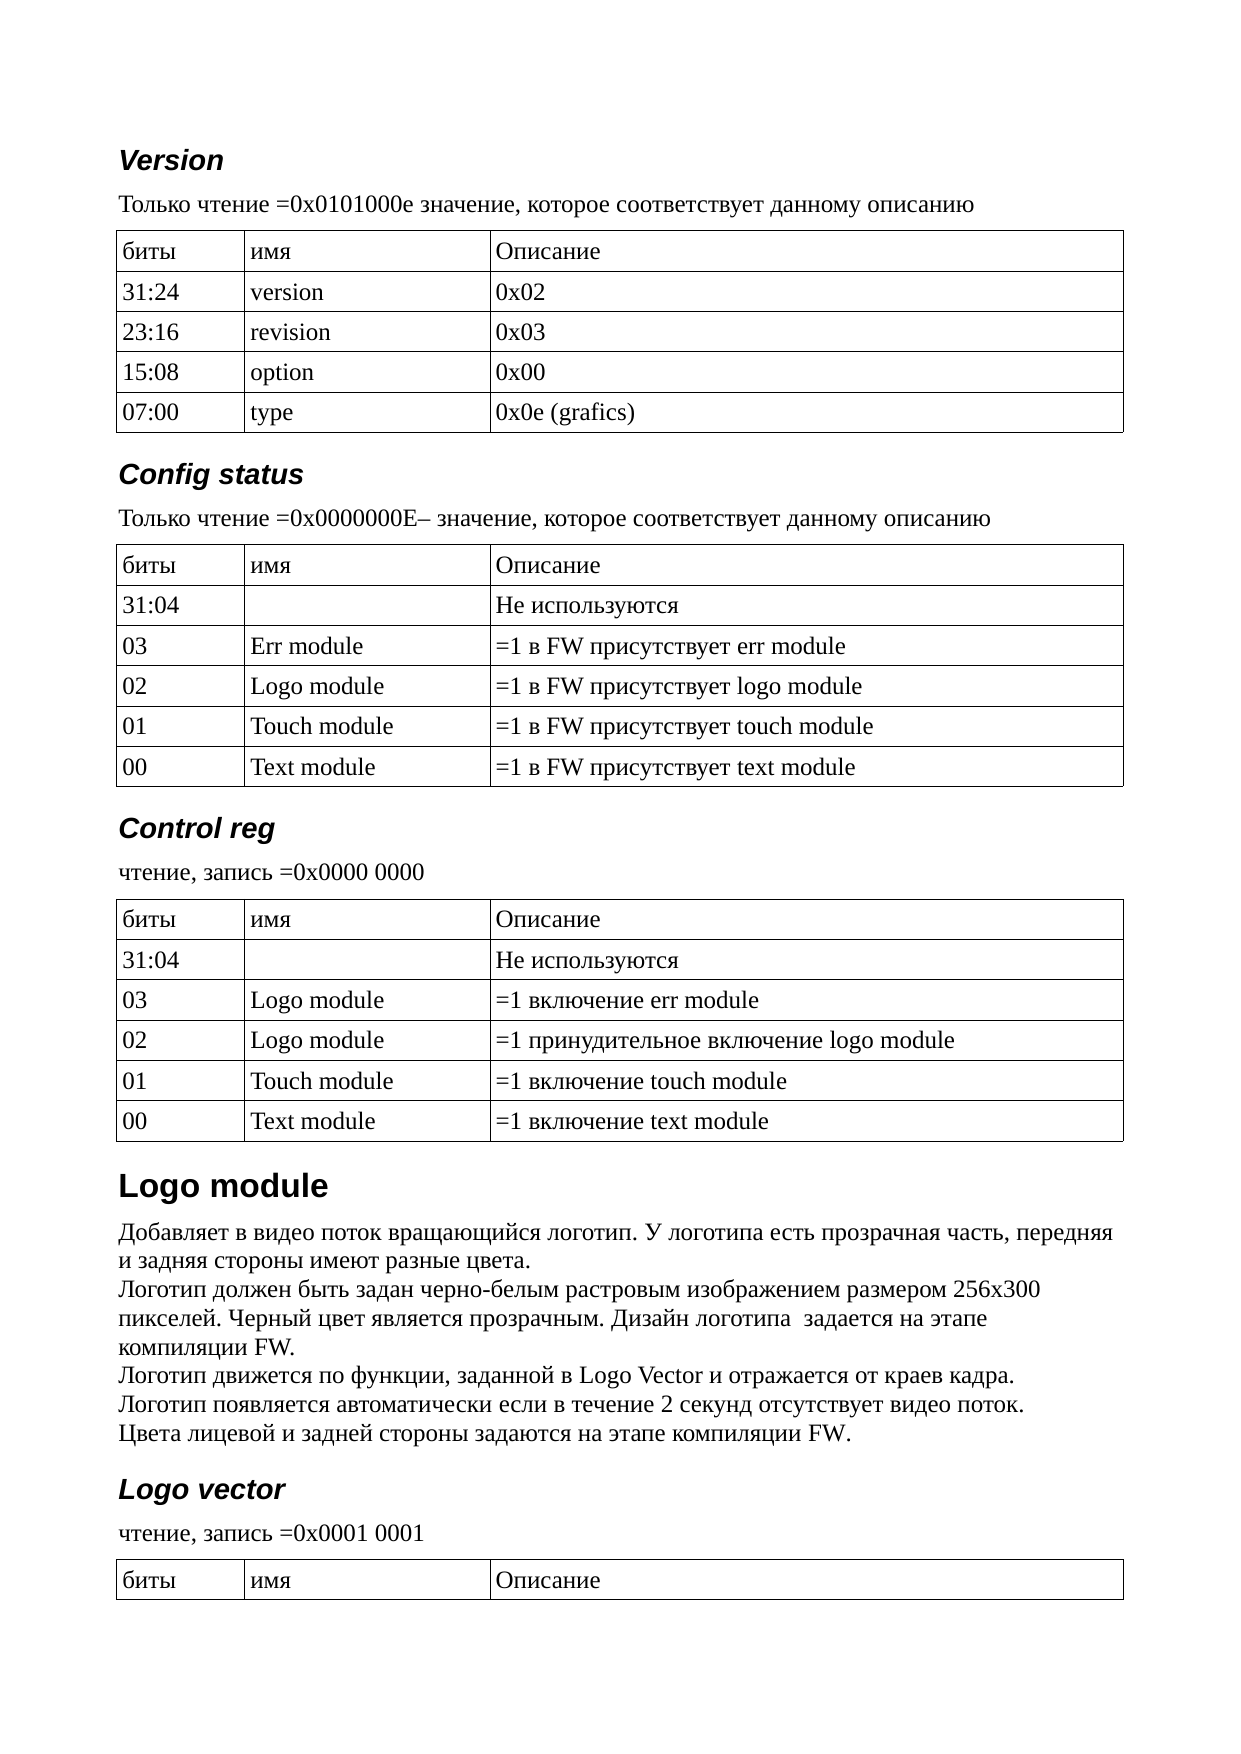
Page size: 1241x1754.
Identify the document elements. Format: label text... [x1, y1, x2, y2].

table_cell =1 в FW присутствует touch module [491, 707, 1123, 746]
table_cell Logo module [245, 1021, 490, 1060]
table_cell 0x0e (grafics) [491, 393, 1123, 432]
table_cell 03 [117, 980, 244, 1019]
table_cell Logo module [245, 666, 490, 706]
subtitle Control reg [118, 811, 1122, 845]
table_cell Не используются [491, 940, 1123, 979]
subtitle Logo vector [118, 1472, 1122, 1505]
table_header имя [245, 1560, 490, 1599]
table_header имя [245, 900, 490, 939]
table_cell 02 [117, 666, 244, 706]
text Логотип движется по функции, заданной в Logo Vector и отражается от краев кадра. [118, 1361, 1122, 1389]
table_header Описание [491, 900, 1123, 939]
table_cell 31:24 [117, 272, 244, 311]
subtitle Config status [118, 457, 1122, 491]
table_cell version [245, 272, 490, 311]
table_cell =1 в FW присутствует logo module [491, 666, 1123, 706]
table_header биты [117, 545, 244, 585]
table_cell Logo module [245, 980, 490, 1019]
table_header Описание [491, 545, 1123, 585]
table_cell 00 [117, 1101, 244, 1141]
table_cell [245, 586, 490, 625]
table_cell 00 [117, 747, 244, 786]
text Добавляет в видео поток вращающийся логотип. У логотипа есть прозрачная часть, передняя и задняя стороны имеют разные цвета. [118, 1217, 1122, 1274]
table_cell 0x03 [491, 312, 1123, 351]
table_cell option [245, 352, 490, 392]
table_header Описание [491, 231, 1123, 271]
subtitle Version [118, 143, 1122, 177]
text Цвета лицевой и задней стороны задаются на этапе компиляции FW. [118, 1418, 1122, 1447]
table_cell [245, 940, 490, 979]
table_cell 31:04 [117, 586, 244, 625]
table_cell type [245, 393, 490, 432]
table_cell 31:04 [117, 940, 244, 979]
table_cell Touch module [245, 1061, 490, 1100]
table_cell Не используются [491, 586, 1123, 625]
table_cell 23:16 [117, 312, 244, 351]
table_cell Text module [245, 747, 490, 786]
table_cell =1 включение err module [491, 980, 1123, 1019]
table_cell =1 включение touch module [491, 1061, 1123, 1100]
text чтение, запись =0x0000 0000 [118, 857, 1122, 886]
table_cell revision [245, 312, 490, 351]
text Логотип должен быть задан черно-белым растровым изображением размером 256х300 пикселей. Черный цвет является прозрачным. Дизайн логотипа задается на этапе компиляции FW. [118, 1274, 1122, 1361]
table_cell 01 [117, 1061, 244, 1100]
table_header биты [117, 231, 244, 271]
text Только чтение =0x0000000E– значение, которое соответствует данному описанию [118, 503, 1122, 532]
table_cell =1 принудительное включение logo module [491, 1021, 1123, 1060]
table_cell =1 включение text module [491, 1101, 1123, 1141]
text Только чтение =0x0101000e значение, которое соответствует данному описанию [118, 189, 1122, 218]
text чтение, запись =0x0001 0001 [118, 1518, 1122, 1547]
table_cell 0x02 [491, 272, 1123, 311]
subtitle Logo module [118, 1166, 1122, 1204]
table_cell Err module [245, 626, 490, 665]
table_cell 07:00 [117, 393, 244, 432]
table_cell 02 [117, 1021, 244, 1060]
table_header Описание [491, 1560, 1123, 1599]
table_cell =1 в FW присутствует err module [491, 626, 1123, 665]
table_header биты [117, 900, 244, 939]
table_cell Text module [245, 1101, 490, 1141]
table_header имя [245, 231, 490, 271]
table_header биты [117, 1560, 244, 1599]
table_header имя [245, 545, 490, 585]
table_cell Touch module [245, 707, 490, 746]
table_cell =1 в FW присутствует text module [491, 747, 1123, 786]
table_cell 0x00 [491, 352, 1123, 392]
table_cell 01 [117, 707, 244, 746]
text Логотип появляется автоматически если в течение 2 секунд отсутствует видео поток. [118, 1389, 1122, 1418]
table_cell 15:08 [117, 352, 244, 392]
table_cell 03 [117, 626, 244, 665]
